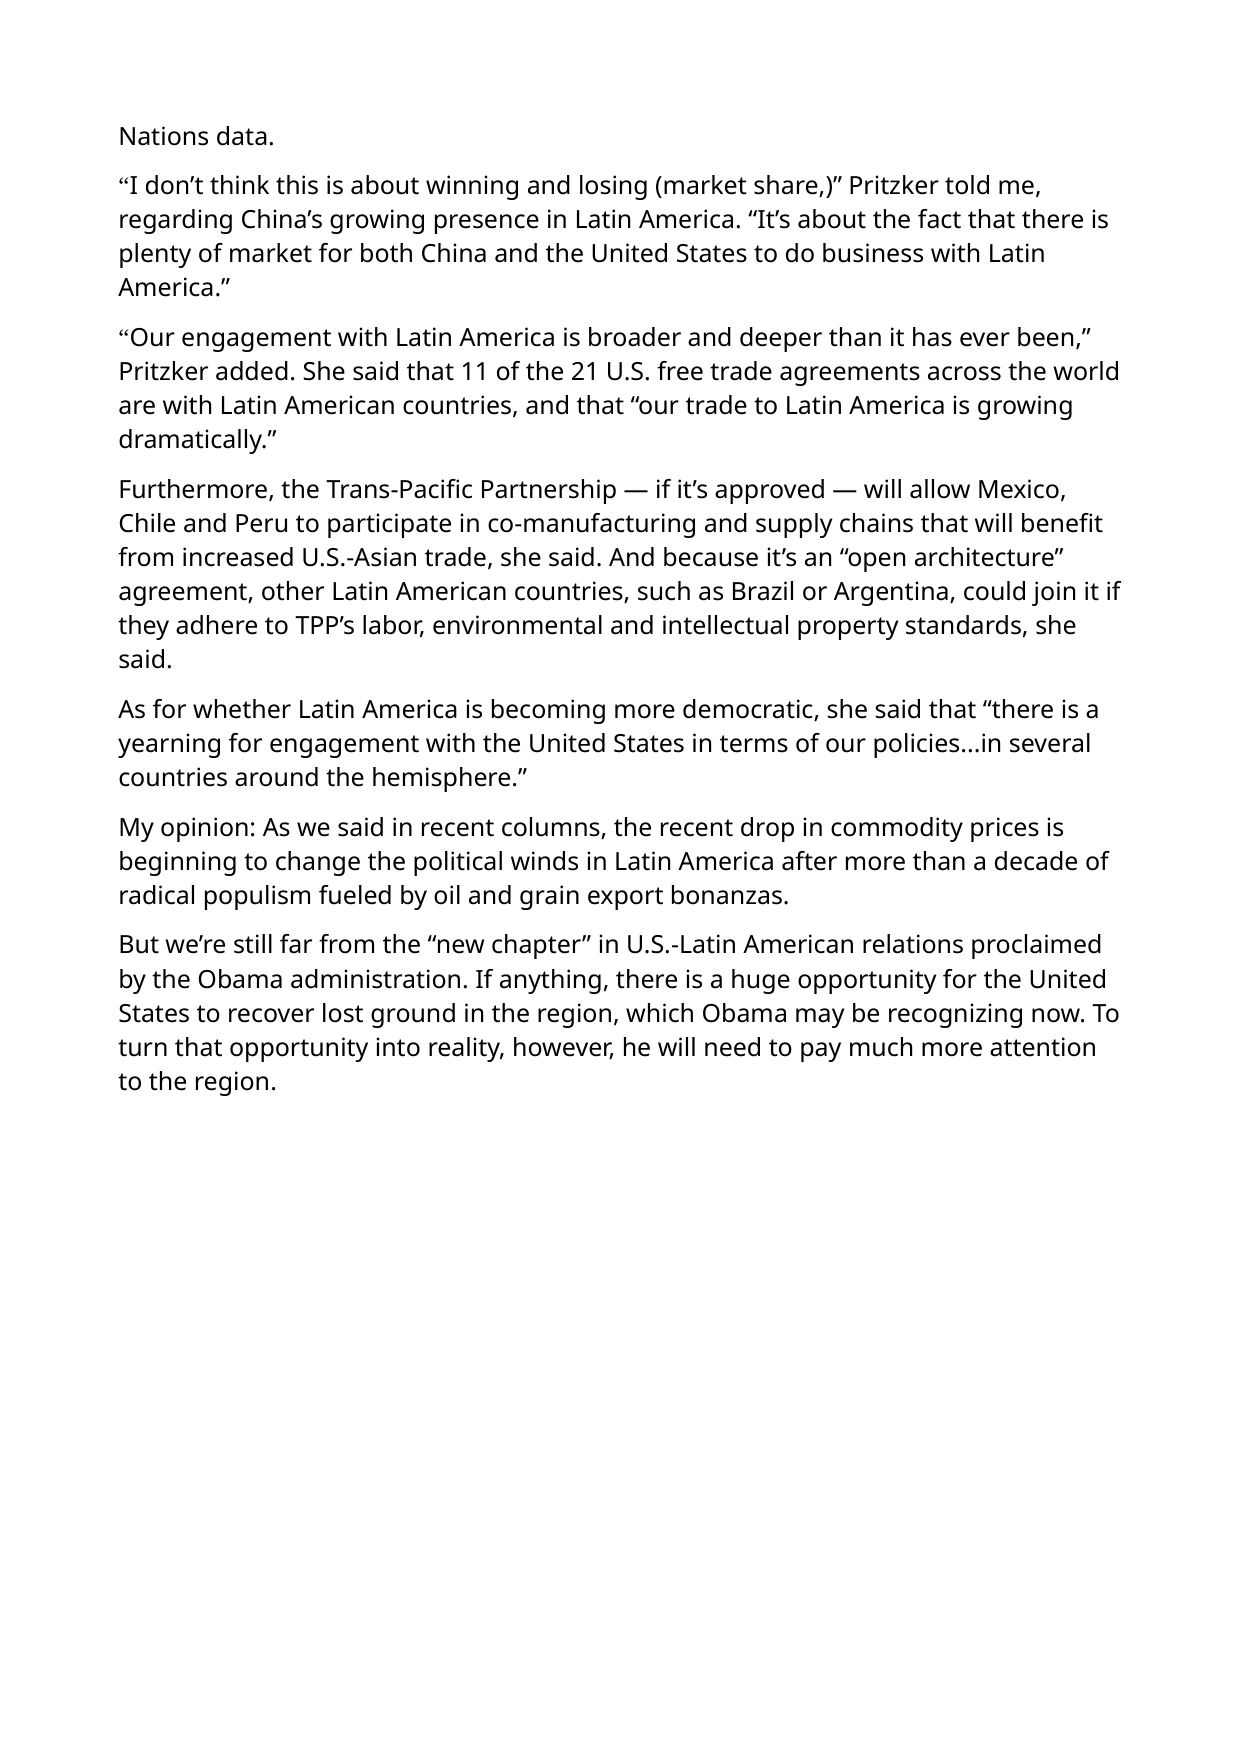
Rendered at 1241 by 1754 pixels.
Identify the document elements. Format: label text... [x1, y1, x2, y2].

text “Our engagement with Latin America is broader and deeper than it has ever been,” Pritzker added. She said that 11 of the 21 U.S. free trade agreements across the world are with Latin American countries, and that “our trade to Latin America is growing dramatically.” [118, 320, 1122, 456]
text “I don’t think this is about winning and losing (market share,)” Pritzker told me, regarding China’s growing presence in Latin America. “It’s about the fact that there is plenty of market for both China and the United States to do business with Latin America.” [118, 168, 1122, 304]
text Furthermore, the Trans-Pacific Partnership — if it’s approved — will allow Mexico, Chile and Peru to participate in co-manufacturing and supply chains that will benefit from increased U.S.-Asian trade, she said. And because it’s an “open architecture” agreement, other Latin American countries, such as Brazil or Argentina, could join it if they adhere to TPP’s labor, environmental and intellectual property standards, she said. [118, 472, 1122, 676]
text Nations data. [118, 118, 1122, 152]
text But we’re still far from the “new chapter” in U.S.-Latin American relations proclaimed by the Obama administration. If anything, there is a huge opportunity for the United States to recover lost ground in the region, which Obama may be recognizing now. To turn that opportunity into reality, however, he will need to pay much more attention to the region. [118, 927, 1122, 1097]
text As for whether Latin America is becoming more democratic, she said that “there is a yearning for engagement with the United States in terms of our policies...in several countries around the hemisphere.” [118, 692, 1122, 794]
text My opinion: As we said in recent columns, the recent drop in commodity prices is beginning to change the political winds in Latin America after more than a decade of radical populism fueled by oil and grain export bonanzas. [118, 809, 1122, 912]
